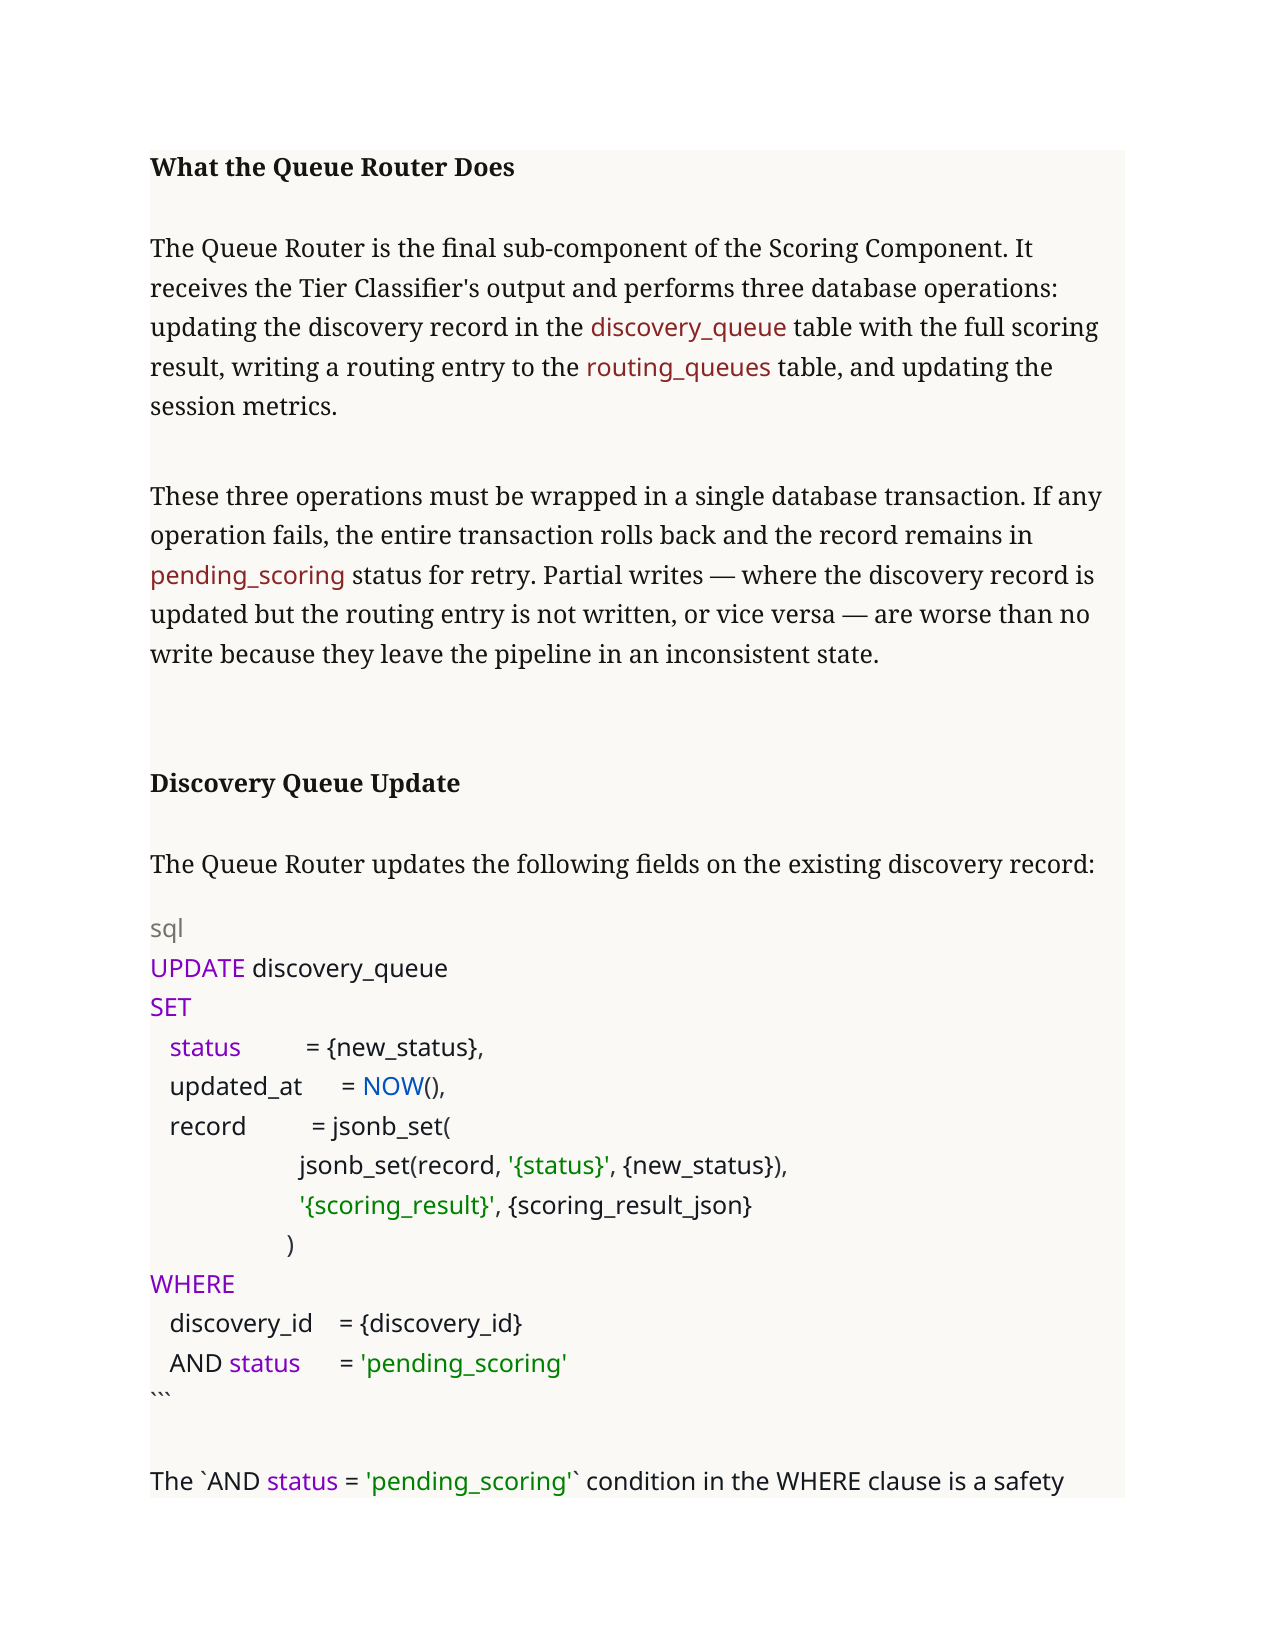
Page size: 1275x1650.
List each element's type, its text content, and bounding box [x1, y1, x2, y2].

text The Queue Router is the final sub-component of the Scoring Component. It receives the Tier Classifier's output and performs three database operations: updating the discovery record in the discovery_queue table with the full scoring result, writing a routing entry to the routing_queues table, and updating the session metrics. [150, 231, 1125, 423]
subtitle Discovery Queue Update [150, 765, 1125, 799]
text The Queue Router updates the following fields on the existing discovery record: [150, 847, 1125, 881]
text sql [150, 911, 1125, 945]
text UPDATE discovery_queue SET status = {new_status}, updated_at = NOW(), record = jsonb_set( jsonb_set(record, '{status}', {new_status}), '{scoring_result}', {scoring_result_json} ) WHERE discovery_id = {discovery_id} AND status = 'pending_scoring' ``` The `AND status = 'pending_scoring'` condition in the WHERE clause is a safety [150, 951, 1125, 1498]
text These three operations must be wrapped in a single database transaction. If any operation fails, the entire transaction rolls back and the record remains in pending_scoring status for retry. Partial writes — where the discovery record is updated but the routing entry is not written, or vice versa — are worse than no write because they leave the pipeline in an inconsistent state. [150, 478, 1125, 671]
subtitle What the Queue Router Does [150, 150, 1125, 184]
